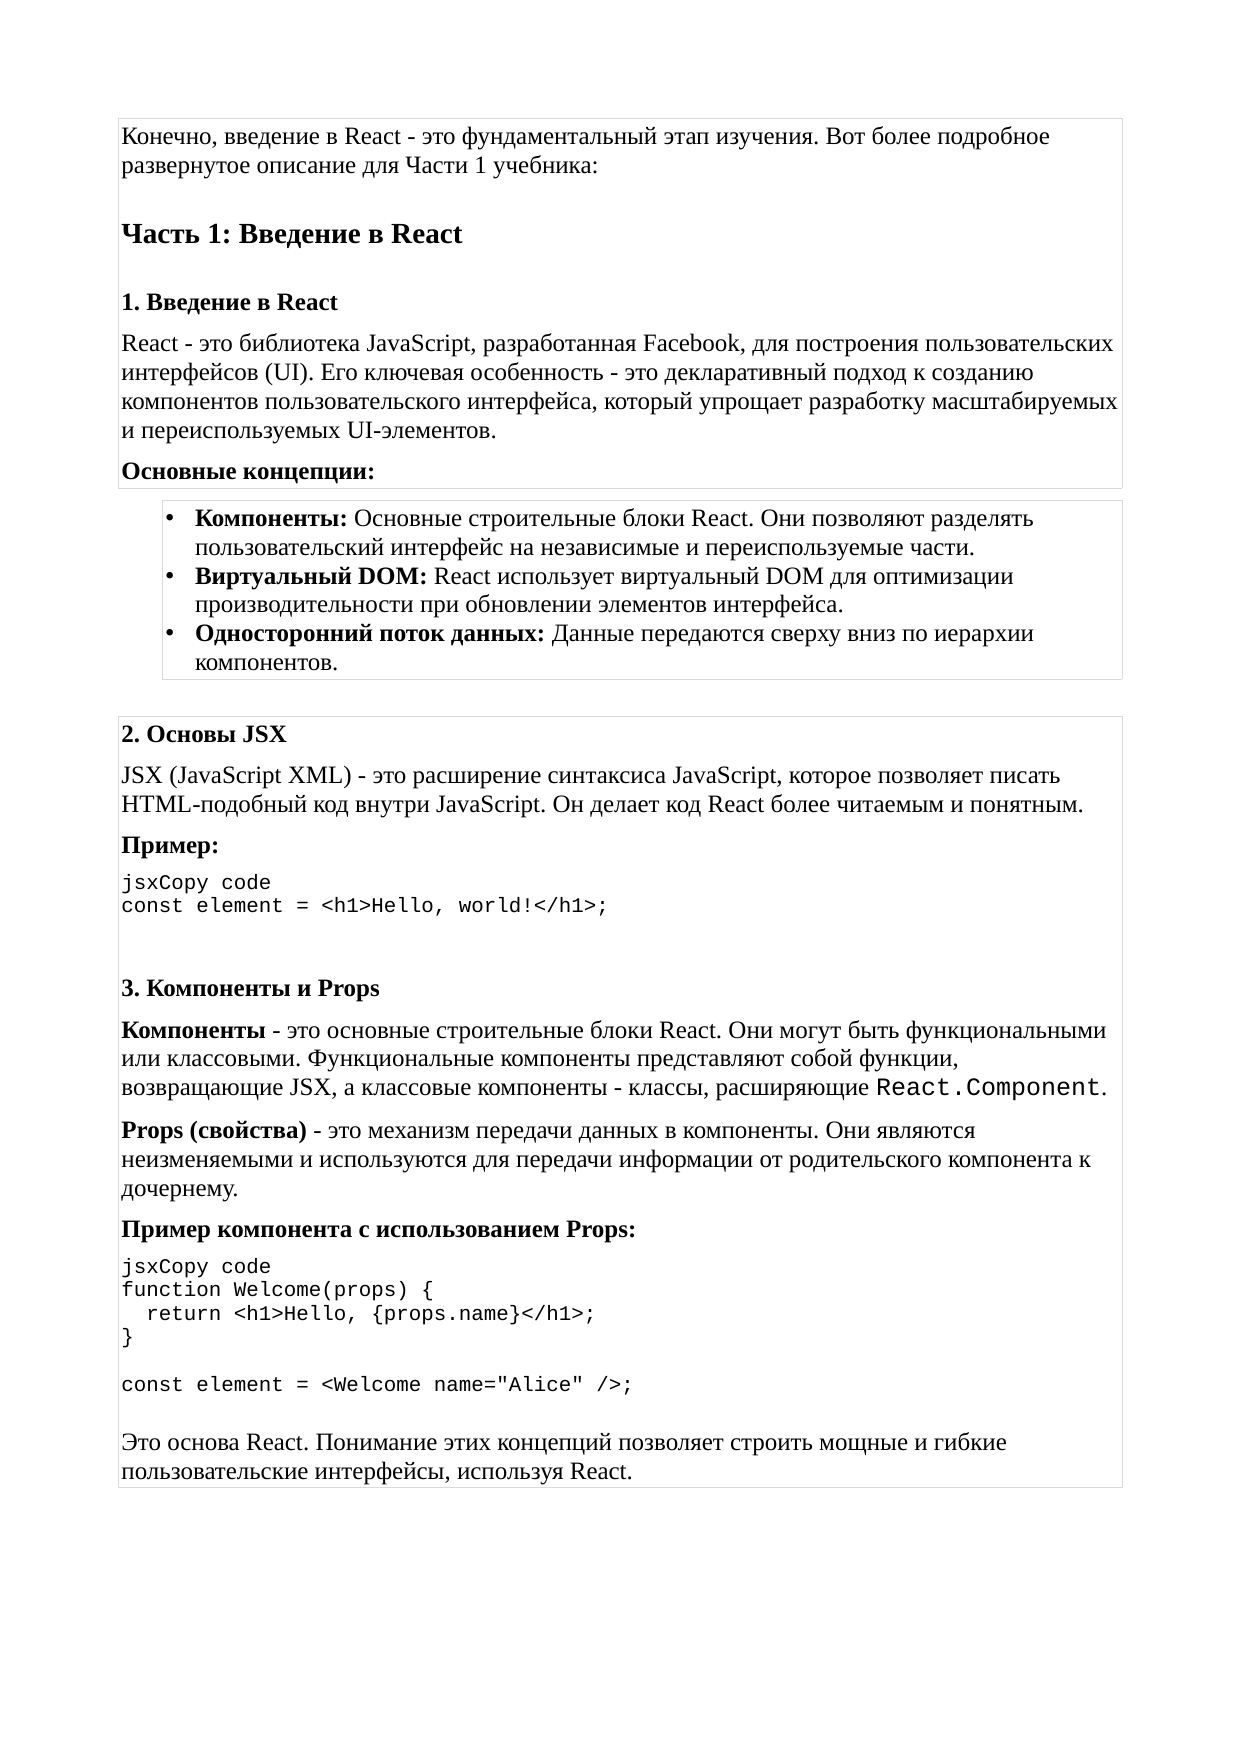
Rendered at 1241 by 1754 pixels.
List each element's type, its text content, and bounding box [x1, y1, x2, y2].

text Основные концепции: [119, 453, 1122, 488]
text const element = <h1>Hello, world!</h1>; [119, 892, 1122, 919]
text React - это библиотека JavaScript, разработанная Facebook, для построения пользовательских интерфейсов (UI). Его ключевая особенность - это декларативный подход к созданию компонентов пользовательского интерфейса, который упрощает разработку масштабируемых и переиспользуемых UI-элементов. [119, 325, 1122, 443]
text function Welcome(props) { [119, 1276, 1122, 1300]
subtitle 3. Компоненты и Props [119, 971, 1122, 1002]
text Это основа React. Понимание этих концепций позволяет строить мощные и гибкие пользовательские интерфейсы, используя React. [119, 1424, 1122, 1487]
subtitle 1. Введение в React [119, 284, 1122, 316]
list Компоненты: Основные строительные блоки React. Они позволяют разделять пользовательский интерфейс на независимые и переиспользуемые части. [163, 501, 1122, 558]
text jsxCopy code [119, 869, 1122, 892]
text const element = <Welcome name="Alice" />; [119, 1371, 1122, 1397]
text Компоненты - это основные строительные блоки React. Они могут быть функциональными или классовыми. Функциональные компоненты представляют собой функции, возвращающие JSX, а классовые компоненты - классы, расширяющие React.Component. [119, 1012, 1122, 1103]
text Пример: [119, 827, 1122, 859]
text JSX (JavaScript XML) - это расширение синтаксиса JavaScript, которое позволяет писать HTML-подобный код внутри JavaScript. Он делает код React более читаемым и понятным. [119, 757, 1122, 818]
text return <h1>Hello, {props.name}</h1>; [119, 1300, 1122, 1323]
subtitle 2. Основы JSX [119, 717, 1122, 748]
text Props (свойства) - это механизм передачи данных в компоненты. Они являются неизменяемыми и используются для передачи информации от родительского компонента к дочернему. [119, 1113, 1122, 1202]
text jsxCopy code [119, 1253, 1122, 1276]
text Конечно, введение в React - это фундаментальный этап изучения. Вот более подробное развернутое описание для Части 1 учебника: [119, 119, 1122, 179]
text } [119, 1323, 1122, 1350]
list Односторонний поток данных: Данные передаются сверху вниз по иерархии компонентов. [163, 615, 1122, 679]
text Пример компонента с использованием Props: [119, 1211, 1122, 1243]
subtitle Часть 1: Введение в React [119, 213, 1122, 250]
list Виртуальный DOM: React использует виртуальный DOM для оптимизации производительности при обновлении элементов интерфейса. [163, 558, 1122, 615]
